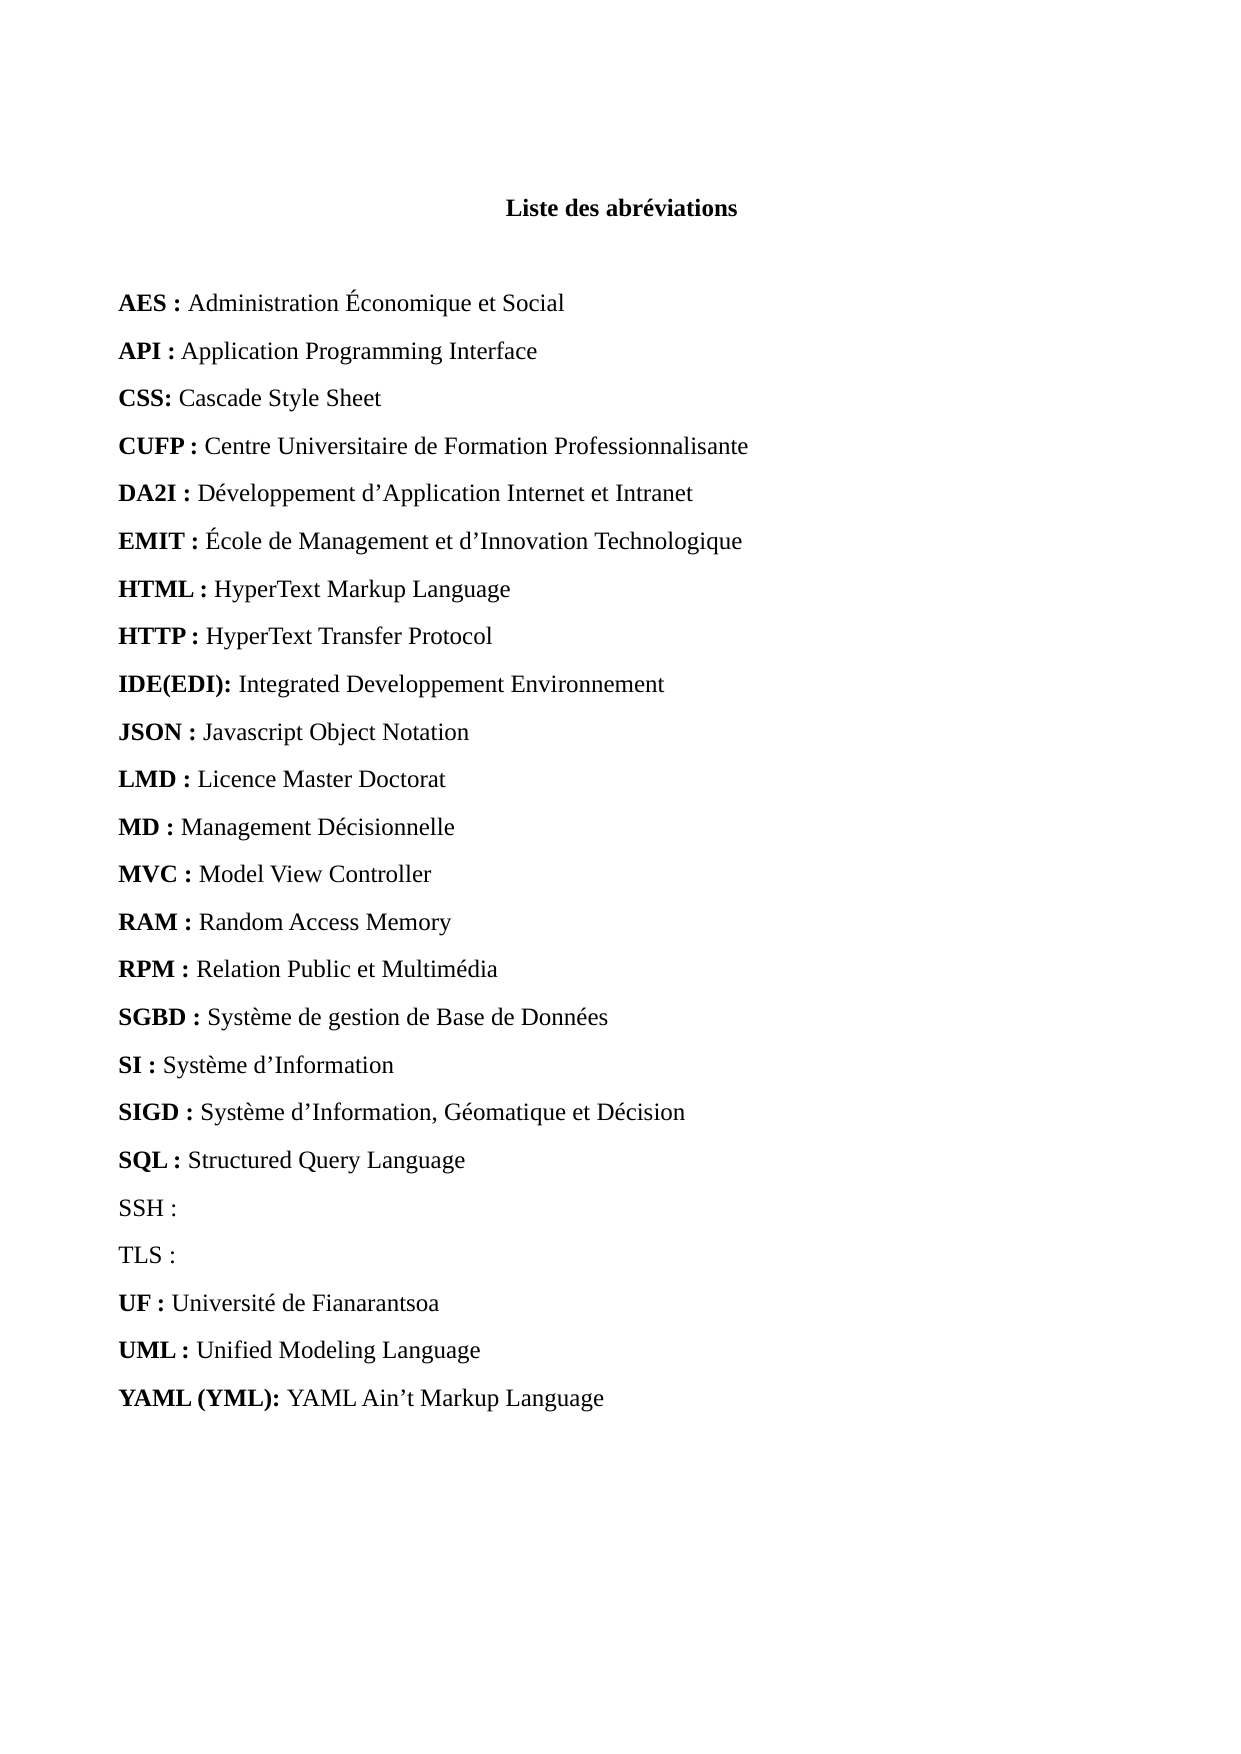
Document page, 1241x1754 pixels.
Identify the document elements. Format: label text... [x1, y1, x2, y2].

text JSON : Javascript Object Notation [118, 717, 1122, 745]
text CUFP : Centre Universitaire de Formation Professionnalisante [118, 431, 1122, 460]
text TLS : [118, 1240, 1122, 1269]
text HTTP : HyperText Transfer Protocol [118, 621, 1122, 650]
text UML : Unified Modeling Language [118, 1335, 1122, 1364]
text SI : Système d’Information [118, 1050, 1122, 1078]
text Liste des abréviations [118, 193, 1122, 222]
text UF : Université de Fianarantsoa [118, 1288, 1122, 1317]
text IDE(EDI): Integrated Developpement Environnement [118, 669, 1122, 698]
text YAML (YML): YAML Ain’t Markup Language [118, 1383, 1122, 1412]
text RAM : Random Access Memory [118, 907, 1122, 936]
text RPM : Relation Public et Multimédia [118, 954, 1122, 983]
text AES : Administration Économique et Social [118, 288, 1122, 317]
text DA2I : Développement d’Application Internet et Intranet [118, 478, 1122, 507]
text MD : Management Décisionnelle [118, 812, 1122, 841]
text LMD : Licence Master Doctorat [118, 764, 1122, 793]
text SSH : [118, 1193, 1122, 1221]
text MVC : Model View Controller [118, 859, 1122, 888]
text SGBD : Système de gestion de Base de Données [118, 1002, 1122, 1031]
text SQL : Structured Query Language [118, 1145, 1122, 1174]
text API : Application Programming Interface [118, 336, 1122, 364]
text EMIT : École de Management et d’Innovation Technologique [118, 526, 1122, 555]
text CSS: Cascade Style Sheet [118, 383, 1122, 412]
text SIGD : Système d’Information, Géomatique et Décision [118, 1097, 1122, 1126]
text HTML : HyperText Markup Language [118, 574, 1122, 602]
